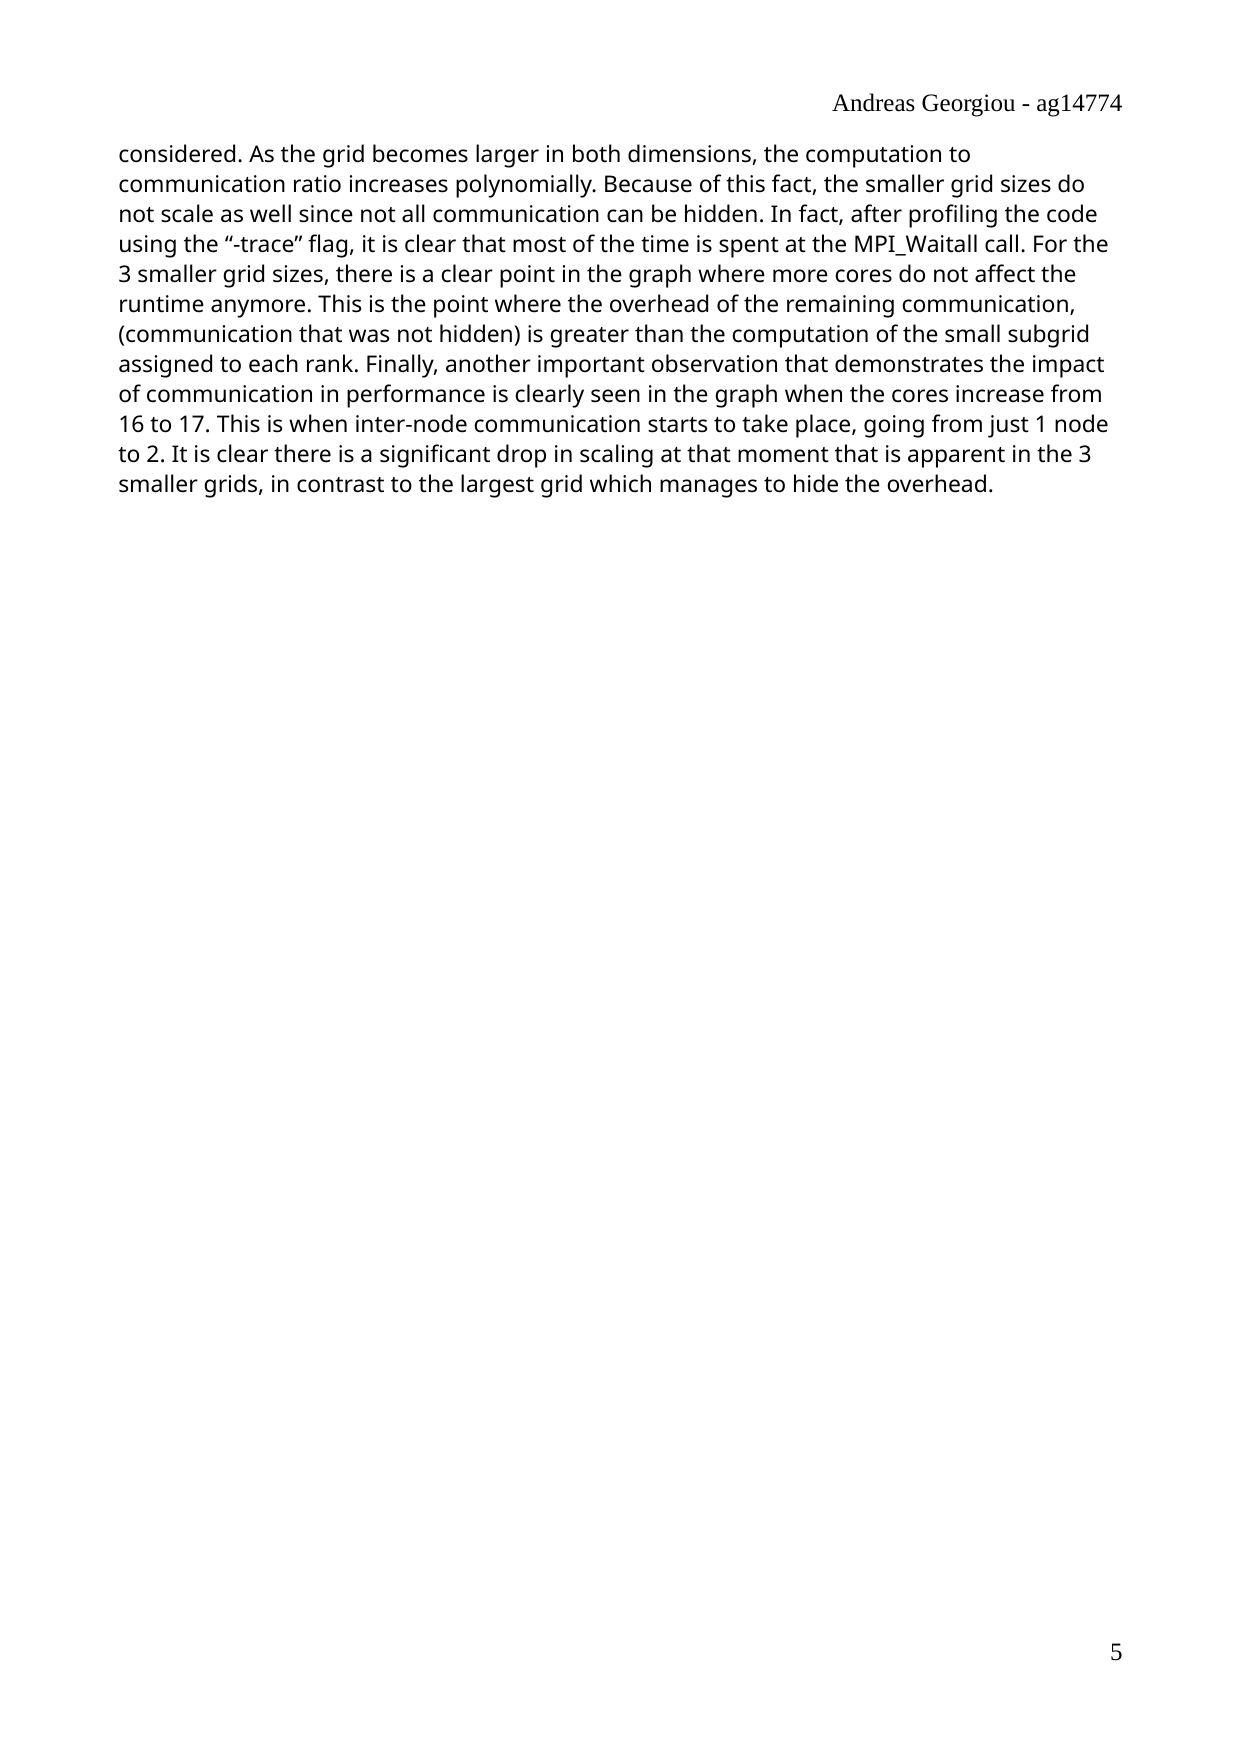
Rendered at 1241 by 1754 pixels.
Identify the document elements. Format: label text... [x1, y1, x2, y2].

text considered. As the grid becomes larger in both dimensions, the computation to communication ratio increases polynomially. Because of this fact, the smaller grid sizes do not scale as well since not all communication can be hidden. In fact, after profiling the code using the “-trace” flag, it is clear that most of the time is spent at the MPI_Waitall call. For the 3 smaller grid sizes, there is a clear point in the graph where more cores do not affect the runtime anymore. This is the point where the overhead of the remaining communication, (communication that was not hidden) is greater than the computation of the small subgrid assigned to each rank. Finally, another important observation that demonstrates the impact of communication in performance is clearly seen in the graph when the cores increase from 16 to 17. This is when inter-node communication starts to take place, going from just 1 node to 2. It is clear there is a significant drop in scaling at that moment that is apparent in the 3 smaller grids, in contrast to the largest grid which manages to hide the overhead. [118, 139, 1122, 499]
